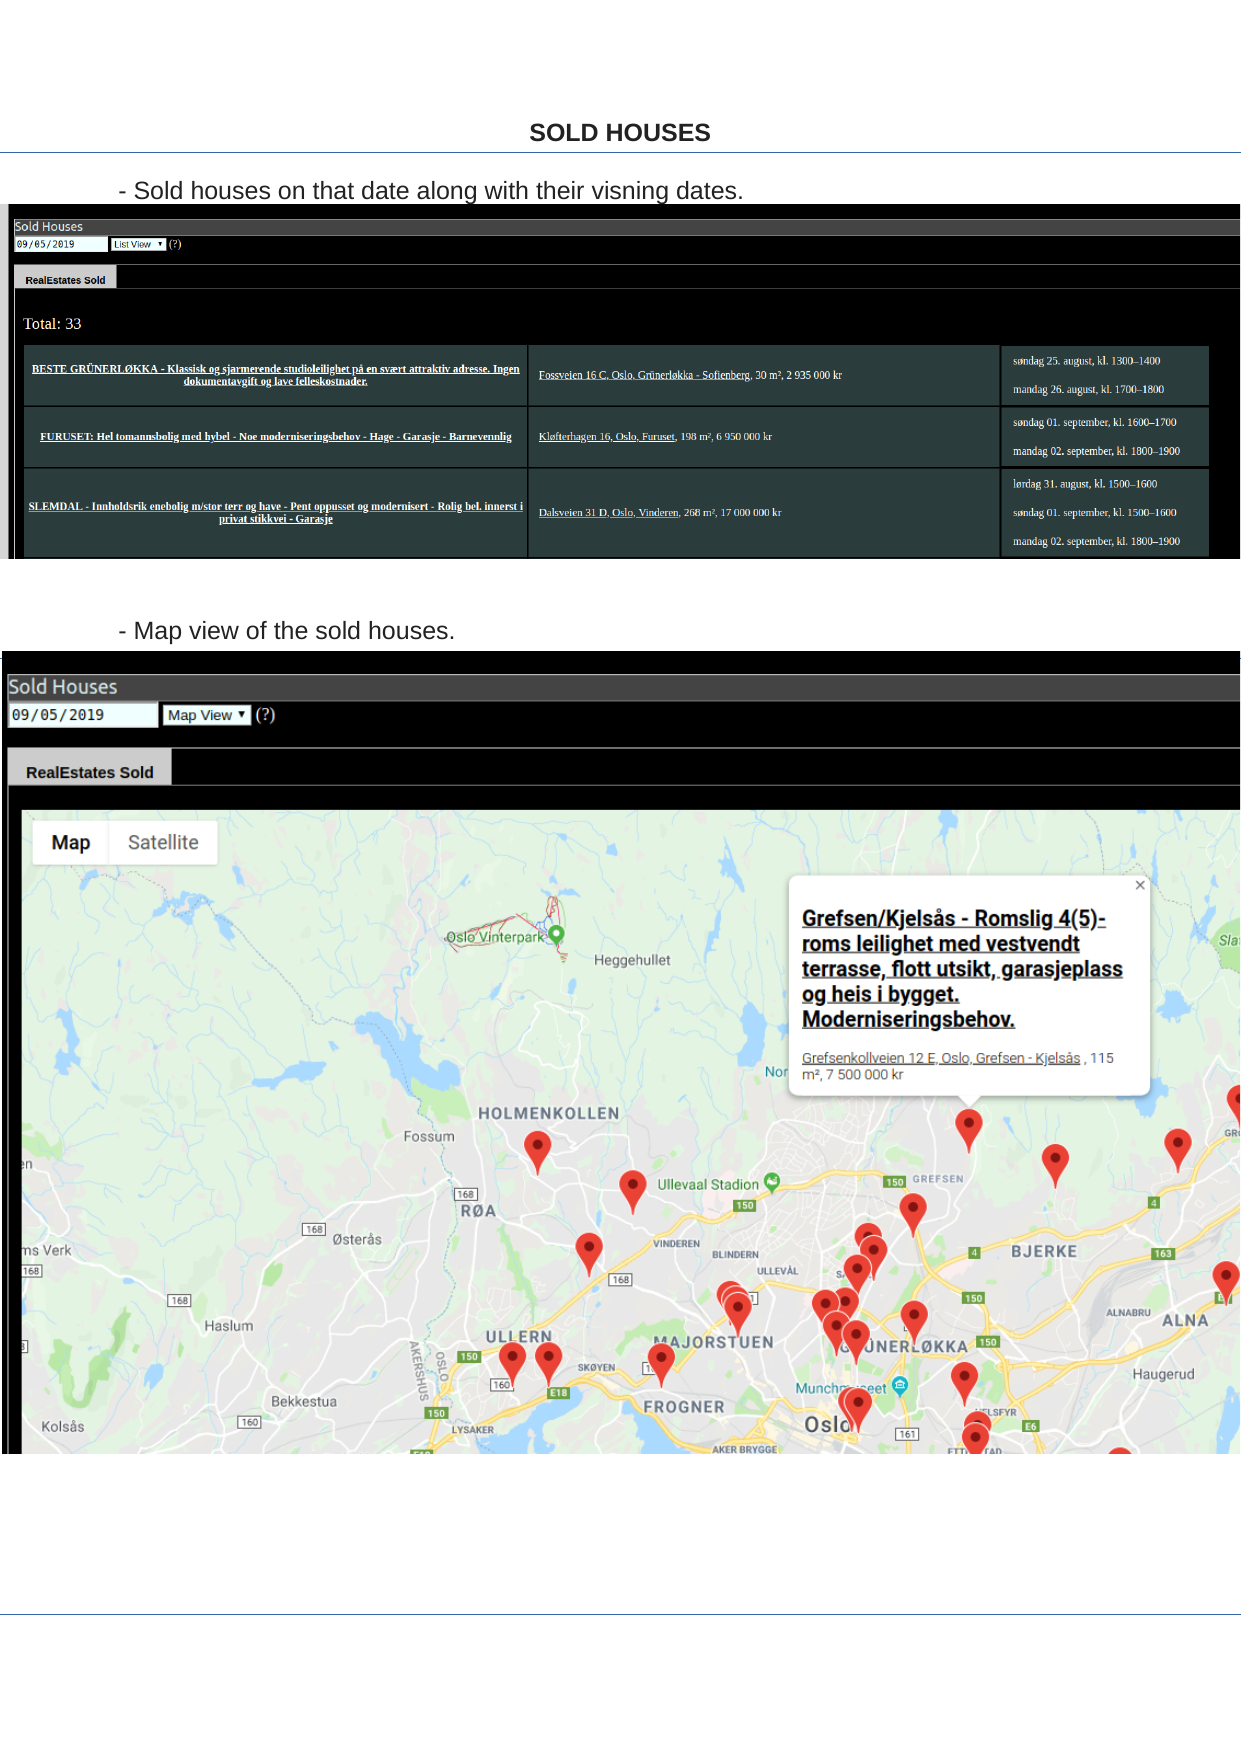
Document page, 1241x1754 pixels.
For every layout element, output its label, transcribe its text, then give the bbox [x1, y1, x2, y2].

text - Sold houses on that date along with their visning dates. [118, 176, 1122, 204]
picture [2, 651, 1241, 1454]
text - Map view of the sold houses. [118, 616, 1122, 645]
text SOLD HOUSES [118, 118, 1122, 147]
picture [0, 204, 1241, 559]
